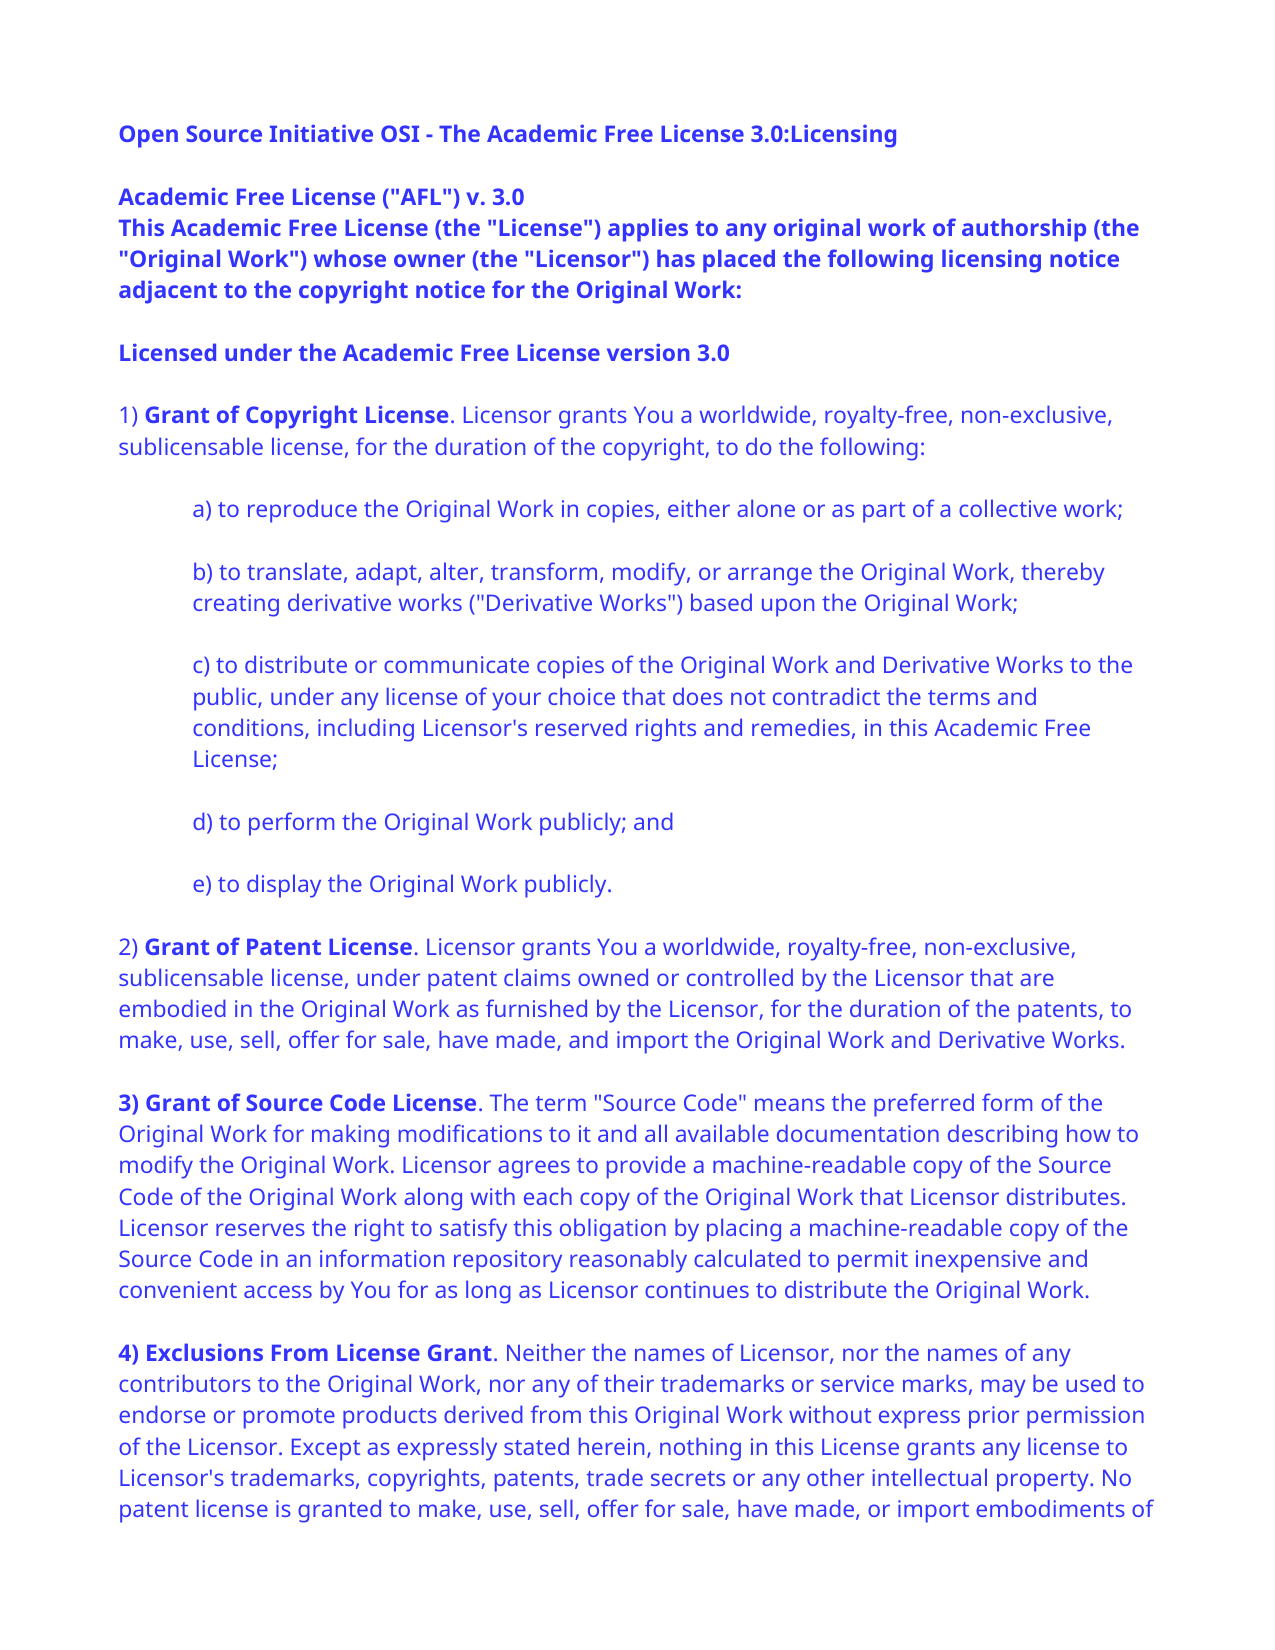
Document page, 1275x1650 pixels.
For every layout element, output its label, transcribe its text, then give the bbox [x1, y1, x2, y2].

text Open Source Initiative OSI - The Academic Free License 3.0:Licensing [118, 118, 1157, 149]
text b) to translate, adapt, alter, transform, modify, or arrange the Original Work, thereby creating derivative works ("Derivative Works") based upon the Original Work; [192, 556, 1157, 618]
text e) to display the Original Work publicly. [192, 868, 1157, 899]
text 4) Exclusions From License Grant. Neither the names of Licensor, nor the names of any contributors to the Original Work, nor any of their trademarks or service marks, may be used to endorse or promote products derived from this Original Work without express prior permission of the Licensor. Except as expressly stated herein, nothing in this License grants any license to Licensor's trademarks, copyrights, patents, trade secrets or any other intellectual property. No patent license is granted to make, use, sell, offer for sale, have made, or import embodiments of [118, 1337, 1157, 1524]
text 2) Grant of Patent License. Licensor grants You a worldwide, royalty-free, non-exclusive, sublicensable license, under patent claims owned or controlled by the Licensor that are embodied in the Original Work as furnished by the Licensor, for the duration of the patents, to make, use, sell, offer for sale, have made, and import the Original Work and Derivative Works. [118, 931, 1157, 1056]
text 3) Grant of Source Code License. The term "Source Code" means the preferred form of the Original Work for making modifications to it and all available documentation describing how to modify the Original Work. Licensor agrees to provide a machine-readable copy of the Source Code of the Original Work along with each copy of the Original Work that Licensor distributes. Licensor reserves the right to satisfy this obligation by placing a machine-readable copy of the Source Code in an information repository reasonably calculated to permit inexpensive and convenient access by You for as long as Licensor continues to distribute the Original Work. [118, 1087, 1157, 1306]
text Licensed under the Academic Free License version 3.0 [118, 337, 1157, 368]
text Academic Free License ("AFL") v. 3.0 [118, 181, 1157, 212]
text d) to perform the Original Work publicly; and [192, 806, 1157, 837]
text This Academic Free License (the "License") applies to any original work of authorship (the "Original Work") whose owner (the "Licensor") has placed the following licensing notice adjacent to the copyright notice for the Original Work: [118, 212, 1157, 306]
text 1) Grant of Copyright License. Licensor grants You a worldwide, royalty-free, non-exclusive, sublicensable license, for the duration of the copyright, to do the following: [118, 399, 1157, 462]
text c) to distribute or communicate copies of the Original Work and Derivative Works to the public, under any license of your choice that does not contradict the terms and conditions, including Licensor's reserved rights and remedies, in this Academic Free License; [192, 649, 1157, 774]
text a) to reproduce the Original Work in copies, either alone or as part of a collective work; [192, 493, 1157, 524]
